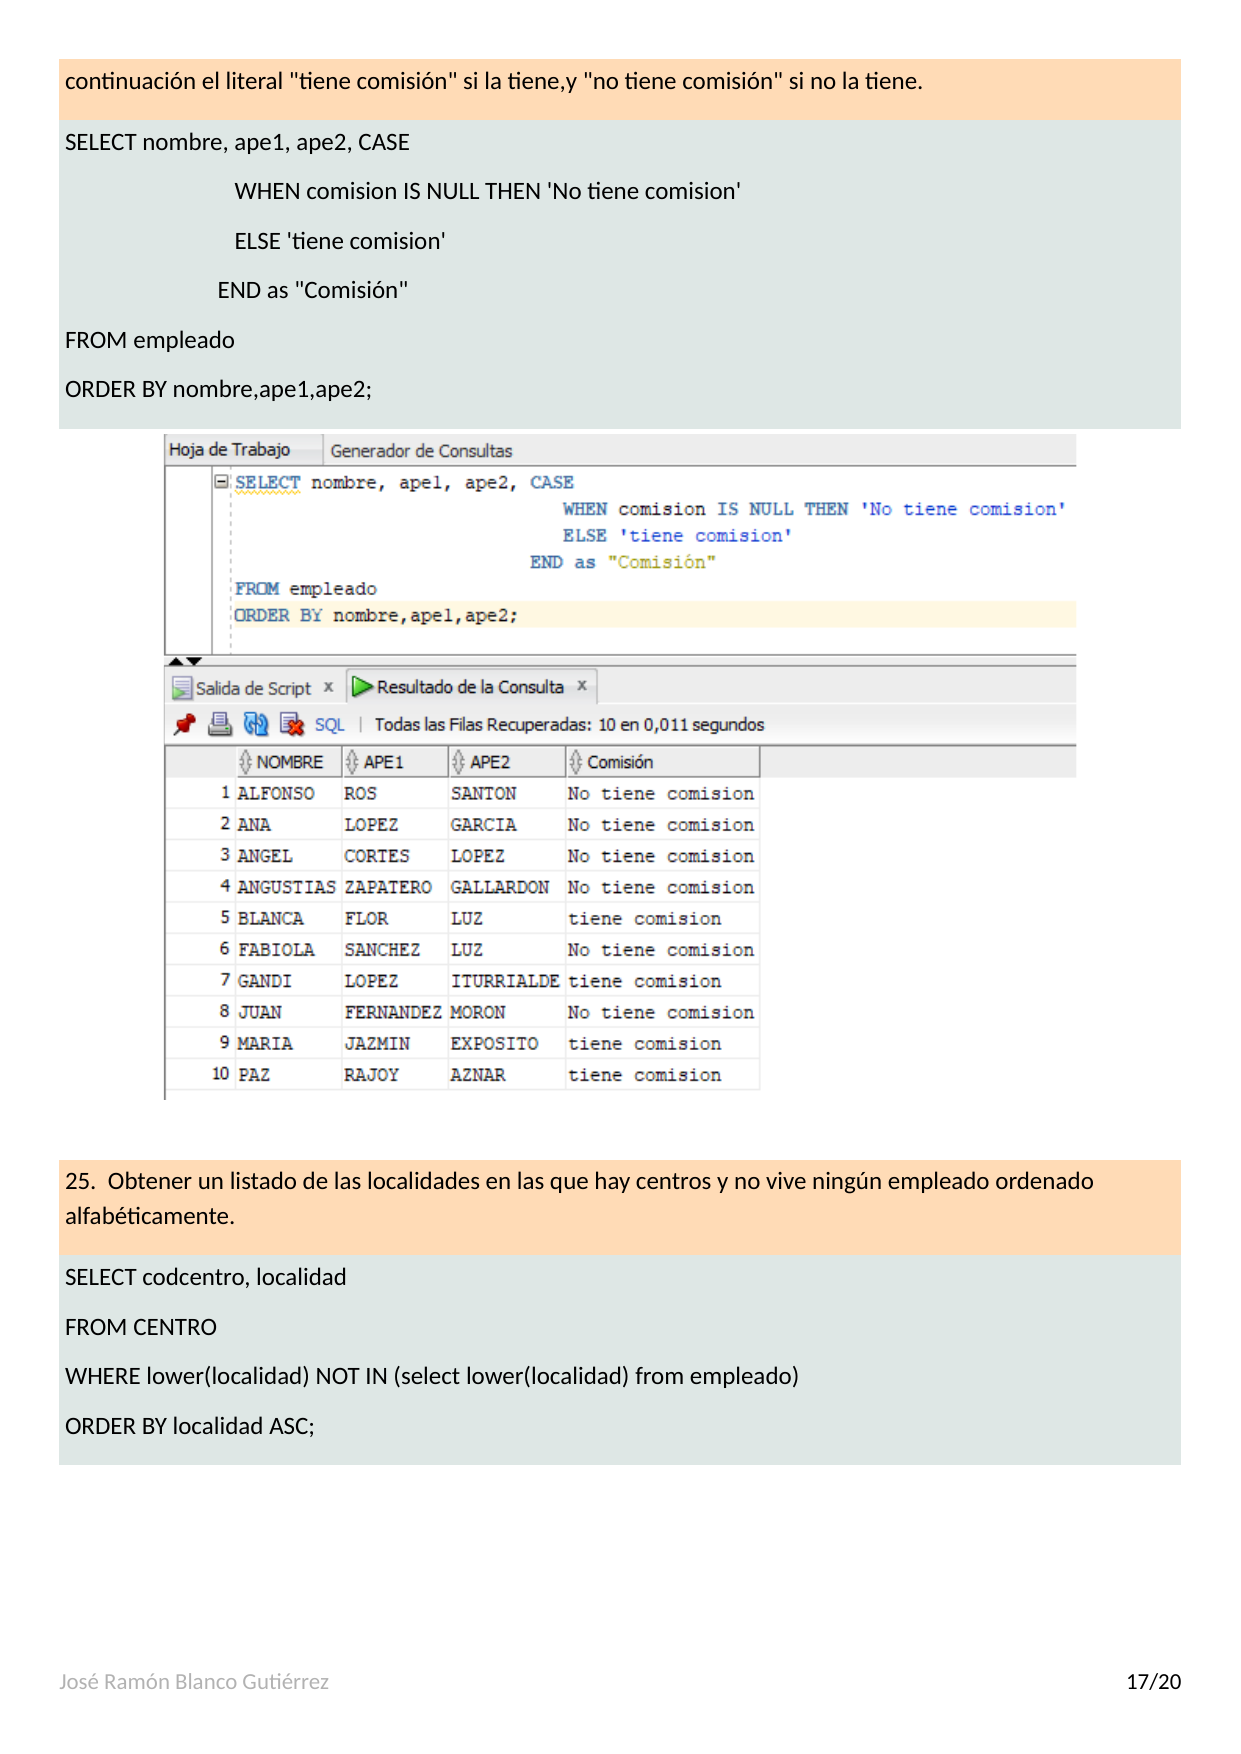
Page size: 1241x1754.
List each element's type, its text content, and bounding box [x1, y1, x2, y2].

table_cell SELECT codcentro, localidad FROM CENTRO WHERE lower(localidad) NOT IN (select lower(localidad) from empleado) ORDER BY localidad ASC; [59, 1255, 1181, 1465]
table_cell SELECT nombre, ape1, ape2, CASE WHEN comision IS NULL THEN 'No tiene comision' ELSE 'tiene comision' END as "Comisión" FROM empleado ORDER BY nombre,ape1,ape2; [59, 120, 1181, 429]
table_cell 25. Obtener un listado de las localidades en las que hay centros y no vive ningún empleado ordenado alfabéticamente. [59, 1160, 1181, 1255]
table_cell continuación el literal "tiene comisión" si la tiene,y "no tiene comisión" si no la tiene. [59, 59, 1181, 120]
picture [163, 434, 1077, 1100]
table_cell [59, 429, 1181, 1159]
